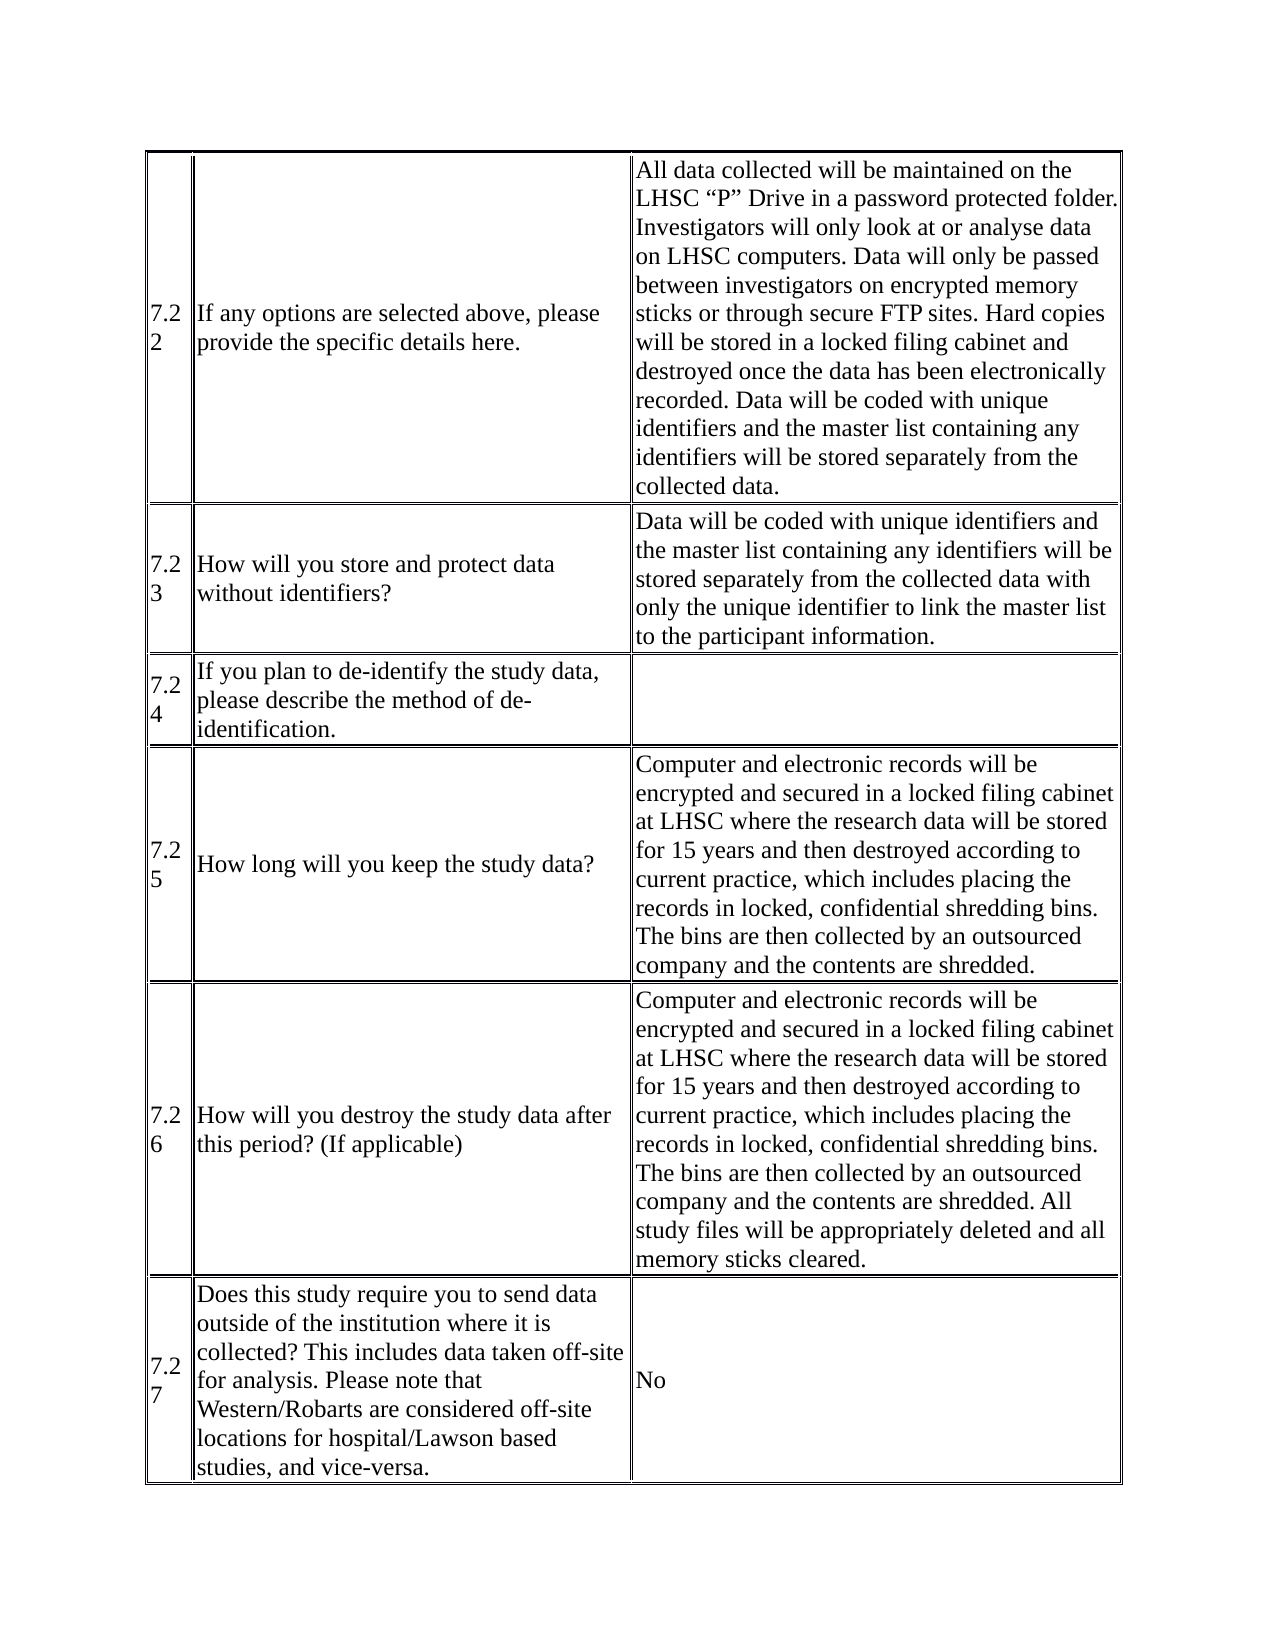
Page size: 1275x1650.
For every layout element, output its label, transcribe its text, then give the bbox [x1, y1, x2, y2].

table_cell No [631, 1274, 1120, 1482]
table_cell Does this study require you to send data outside of the institution where it is collected? This includes data taken off-site for analysis. Please note that Western/Robarts are considered off-site locations for hospital/Lawson based studies, and vice-versa. [193, 1278, 631, 1482]
table_cell 7.23 [148, 501, 191, 651]
table_cell [633, 651, 1120, 744]
table_cell 7.25 [148, 744, 191, 980]
table_cell All data collected will be maintained on the LHSC “P” Drive in a password protected folder. Investigators will only look at or analyse data on LHSC computers. Data will only be passed between investigators on encrypted memory sticks or through secure FTP sites. Hard copies will be stored in a locked filing cabinet and destroyed once the data has been electronically recorded. Data will be coded with unique identifiers and the master list containing any identifiers will be stored separately from the collected data. [631, 153, 1120, 501]
table_cell Computer and electronic records will be encrypted and secured in a locked filing cabinet at LHSC where the research data will be stored for 15 years and then destroyed according to current practice, which includes placing the records in locked, confidential shredding bins. The bins are then collected by an outsourced company and the contents are shredded. All study files will be appropriately deleted and all memory sticks cleared. [633, 980, 1120, 1274]
table_cell 7.22 [148, 152, 193, 501]
table_cell How long will you keep the study data? [195, 748, 630, 980]
table_cell If any options are selected above, please provide the specific details here. [193, 153, 631, 501]
table_cell How will you store and protect data without identifiers? [195, 505, 630, 651]
table_cell How will you destroy the study data after this period? (If applicable) [195, 984, 630, 1274]
table_cell Data will be coded with unique identifiers and the master list containing any identifiers will be stored separately from the collected data with only the unique identifier to link the master list to the participant information. [633, 501, 1120, 651]
table_cell If you plan to de-identify the study data, please describe the method of de-identification. [195, 655, 630, 744]
table_cell 7.26 [148, 980, 191, 1274]
table_cell Computer and electronic records will be encrypted and secured in a locked filing cabinet at LHSC where the research data will be stored for 15 years and then destroyed according to current practice, which includes placing the records in locked, confidential shredding bins. The bins are then collected by an outsourced company and the contents are shredded. [633, 744, 1120, 980]
table_cell 7.24 [148, 651, 191, 744]
table_cell 7.27 [148, 1274, 193, 1482]
